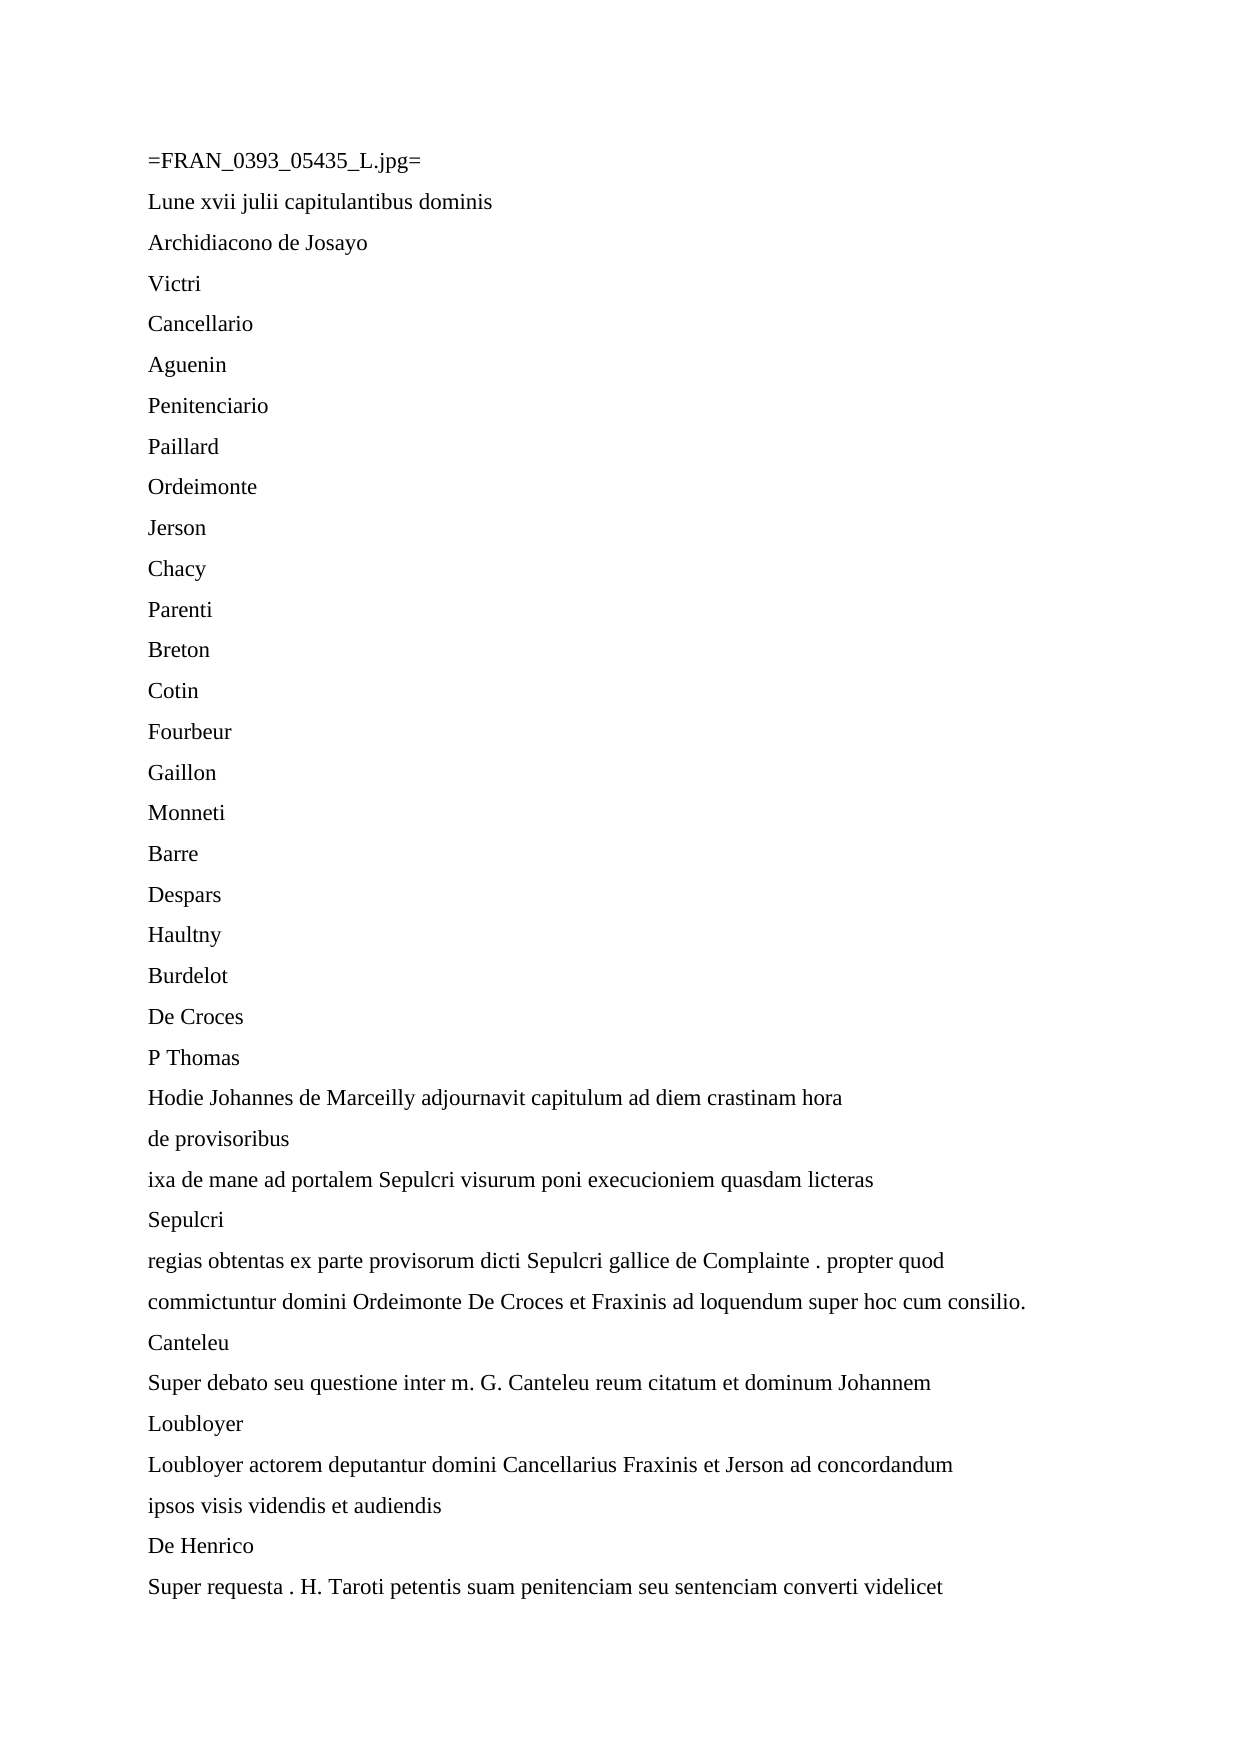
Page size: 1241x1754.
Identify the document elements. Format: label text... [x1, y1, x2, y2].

text Breton [148, 636, 1093, 663]
text Jerson [148, 514, 1093, 541]
text Cotin [148, 677, 1093, 703]
text ixa de mane ad portalem Sepulcri visurum poni execucioniem quasdam licteras [148, 1166, 1093, 1192]
text P Thomas [148, 1044, 1093, 1070]
text Monneti [148, 799, 1093, 826]
text Barre [148, 840, 1093, 866]
text Cancellario [148, 311, 1093, 337]
text Chacy [148, 555, 1093, 581]
text Gaillon [148, 758, 1093, 785]
text de provisoribus [148, 1125, 1093, 1151]
text ipsos visis videndis et audiendis [148, 1492, 1093, 1518]
text Super requesta . H. Taroti petentis suam penitenciam seu sentenciam converti videlicet [148, 1573, 1093, 1599]
text Aguenin [148, 351, 1093, 378]
text De Croces [148, 1003, 1093, 1029]
text Paillard [148, 433, 1093, 459]
text Loubloyer actorem deputantur domini Cancellarius Fraxinis et Jerson ad concordandum [148, 1451, 1093, 1477]
text De Henrico [148, 1532, 1093, 1559]
text Haultny [148, 921, 1093, 948]
text Parenti [148, 596, 1093, 622]
text Loubloyer [148, 1410, 1093, 1437]
text =FRAN_0393_05435_L.jpg= [148, 148, 1093, 174]
text Sepulcri [148, 1207, 1093, 1233]
text Hodie Johannes de Marceilly adjournavit capitulum ad diem crastinam hora [148, 1084, 1093, 1111]
text Fourbeur [148, 718, 1093, 744]
text commictuntur domini Ordeimonte De Croces et Fraxinis ad loquendum super hoc cum consilio. [148, 1288, 1093, 1314]
text Archidiacono de Josayo [148, 229, 1093, 255]
text Ordeimonte [148, 473, 1093, 500]
text Burdelot [148, 962, 1093, 988]
text Lune xvii julii capitulantibus dominis [148, 188, 1093, 215]
text Victri [148, 270, 1093, 296]
text Super debato seu questione inter m. G. Canteleu reum citatum et dominum Johannem [148, 1369, 1093, 1396]
text regias obtentas ex parte provisorum dicti Sepulcri gallice de Complainte . propter quod [148, 1247, 1093, 1274]
text Canteleu [148, 1329, 1093, 1355]
text Penitenciario [148, 392, 1093, 418]
text Despars [148, 881, 1093, 907]
